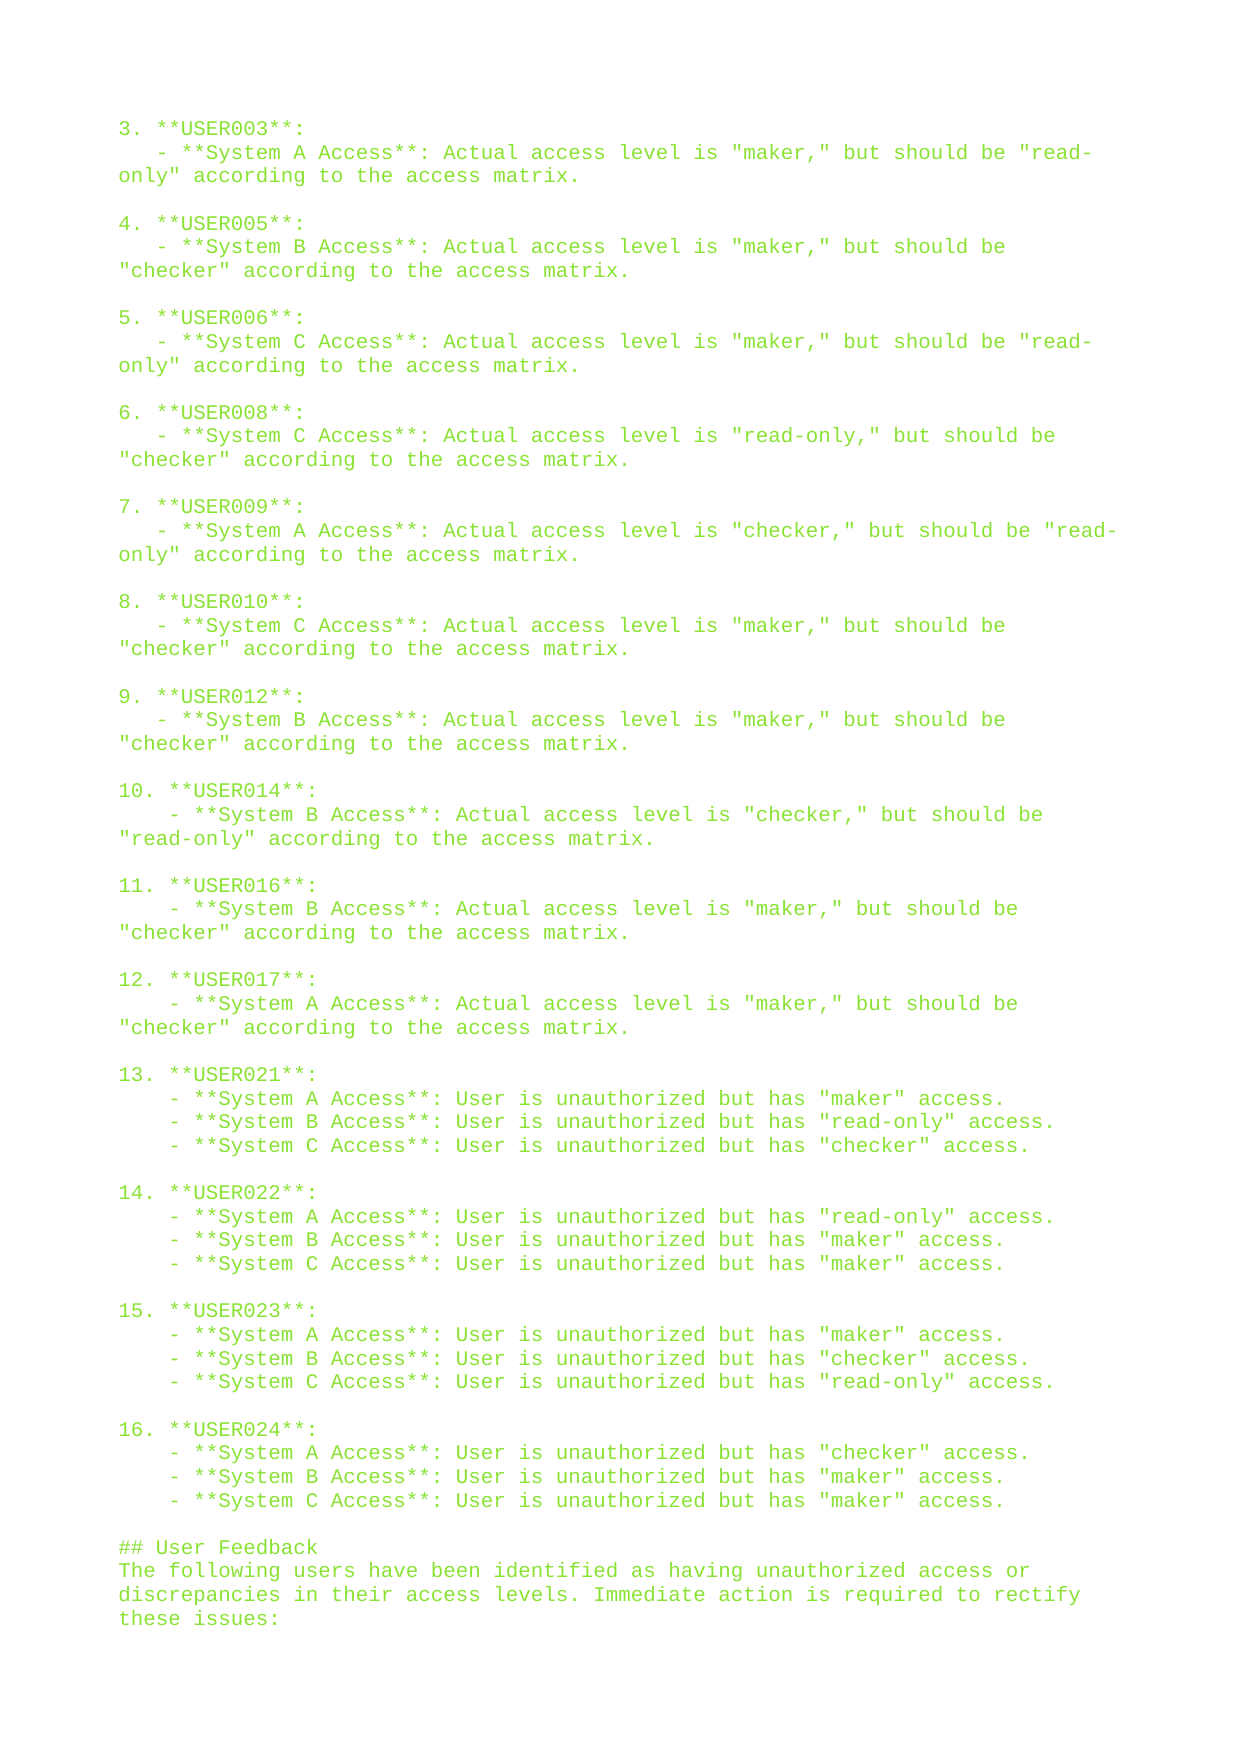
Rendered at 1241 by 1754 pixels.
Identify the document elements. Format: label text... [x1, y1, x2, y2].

text - **System B Access**: Actual access level is "checker," but should be "read-only" according to the access matrix. [118, 804, 1122, 851]
text 5. **USER006**: [118, 307, 1122, 331]
text - **System B Access**: Actual access level is "maker," but should be "checker" according to the access matrix. [118, 236, 1122, 284]
text 11. **USER016**: [118, 875, 1122, 898]
text - **System A Access**: Actual access level is "checker," but should be "read-only" according to the access matrix. [118, 520, 1122, 567]
text 7. **USER009**: [118, 496, 1122, 520]
text - **System C Access**: Actual access level is "maker," but should be "read-only" according to the access matrix. [118, 331, 1122, 378]
text - **System B Access**: User is unauthorized but has "maker" access. [118, 1466, 1122, 1489]
text 6. **USER008**: [118, 402, 1122, 426]
text 12. **USER017**: [118, 969, 1122, 993]
text - **System B Access**: User is unauthorized but has "maker" access. [118, 1229, 1122, 1253]
text - **System B Access**: Actual access level is "maker," but should be "checker" according to the access matrix. [118, 898, 1122, 946]
text 13. **USER021**: [118, 1064, 1122, 1088]
text ## User Feedback [118, 1537, 1122, 1561]
text - **System C Access**: Actual access level is "read-only," but should be "checker" according to the access matrix. [118, 426, 1122, 473]
text - **System C Access**: User is unauthorized but has "maker" access. [118, 1489, 1122, 1513]
text 16. **USER024**: [118, 1419, 1122, 1442]
text - **System C Access**: User is unauthorized but has "read-only" access. [118, 1371, 1122, 1395]
text 4. **USER005**: [118, 213, 1122, 236]
text 15. **USER023**: [118, 1300, 1122, 1324]
text - **System C Access**: Actual access level is "maker," but should be "checker" according to the access matrix. [118, 615, 1122, 662]
text - **System B Access**: User is unauthorized but has "read-only" access. [118, 1111, 1122, 1135]
text - **System B Access**: User is unauthorized but has "checker" access. [118, 1348, 1122, 1371]
text The following users have been identified as having unauthorized access or discrepancies in their access levels. Immediate action is required to rectify these issues: [118, 1561, 1122, 1631]
text - **System A Access**: User is unauthorized but has "maker" access. [118, 1324, 1122, 1348]
text - **System A Access**: User is unauthorized but has "maker" access. [118, 1088, 1122, 1111]
text - **System B Access**: Actual access level is "maker," but should be "checker" according to the access matrix. [118, 709, 1122, 757]
text - **System A Access**: User is unauthorized but has "read-only" access. [118, 1206, 1122, 1229]
text 9. **USER012**: [118, 686, 1122, 709]
text 8. **USER010**: [118, 591, 1122, 615]
text 10. **USER014**: [118, 780, 1122, 804]
text - **System A Access**: Actual access level is "maker," but should be "checker" according to the access matrix. [118, 993, 1122, 1040]
text - **System A Access**: Actual access level is "maker," but should be "read-only" according to the access matrix. [118, 142, 1122, 189]
text - **System C Access**: User is unauthorized but has "maker" access. [118, 1253, 1122, 1277]
text - **System C Access**: User is unauthorized but has "checker" access. [118, 1135, 1122, 1158]
text 14. **USER022**: [118, 1182, 1122, 1206]
text 3. **USER003**: [118, 118, 1122, 142]
text - **System A Access**: User is unauthorized but has "checker" access. [118, 1442, 1122, 1466]
